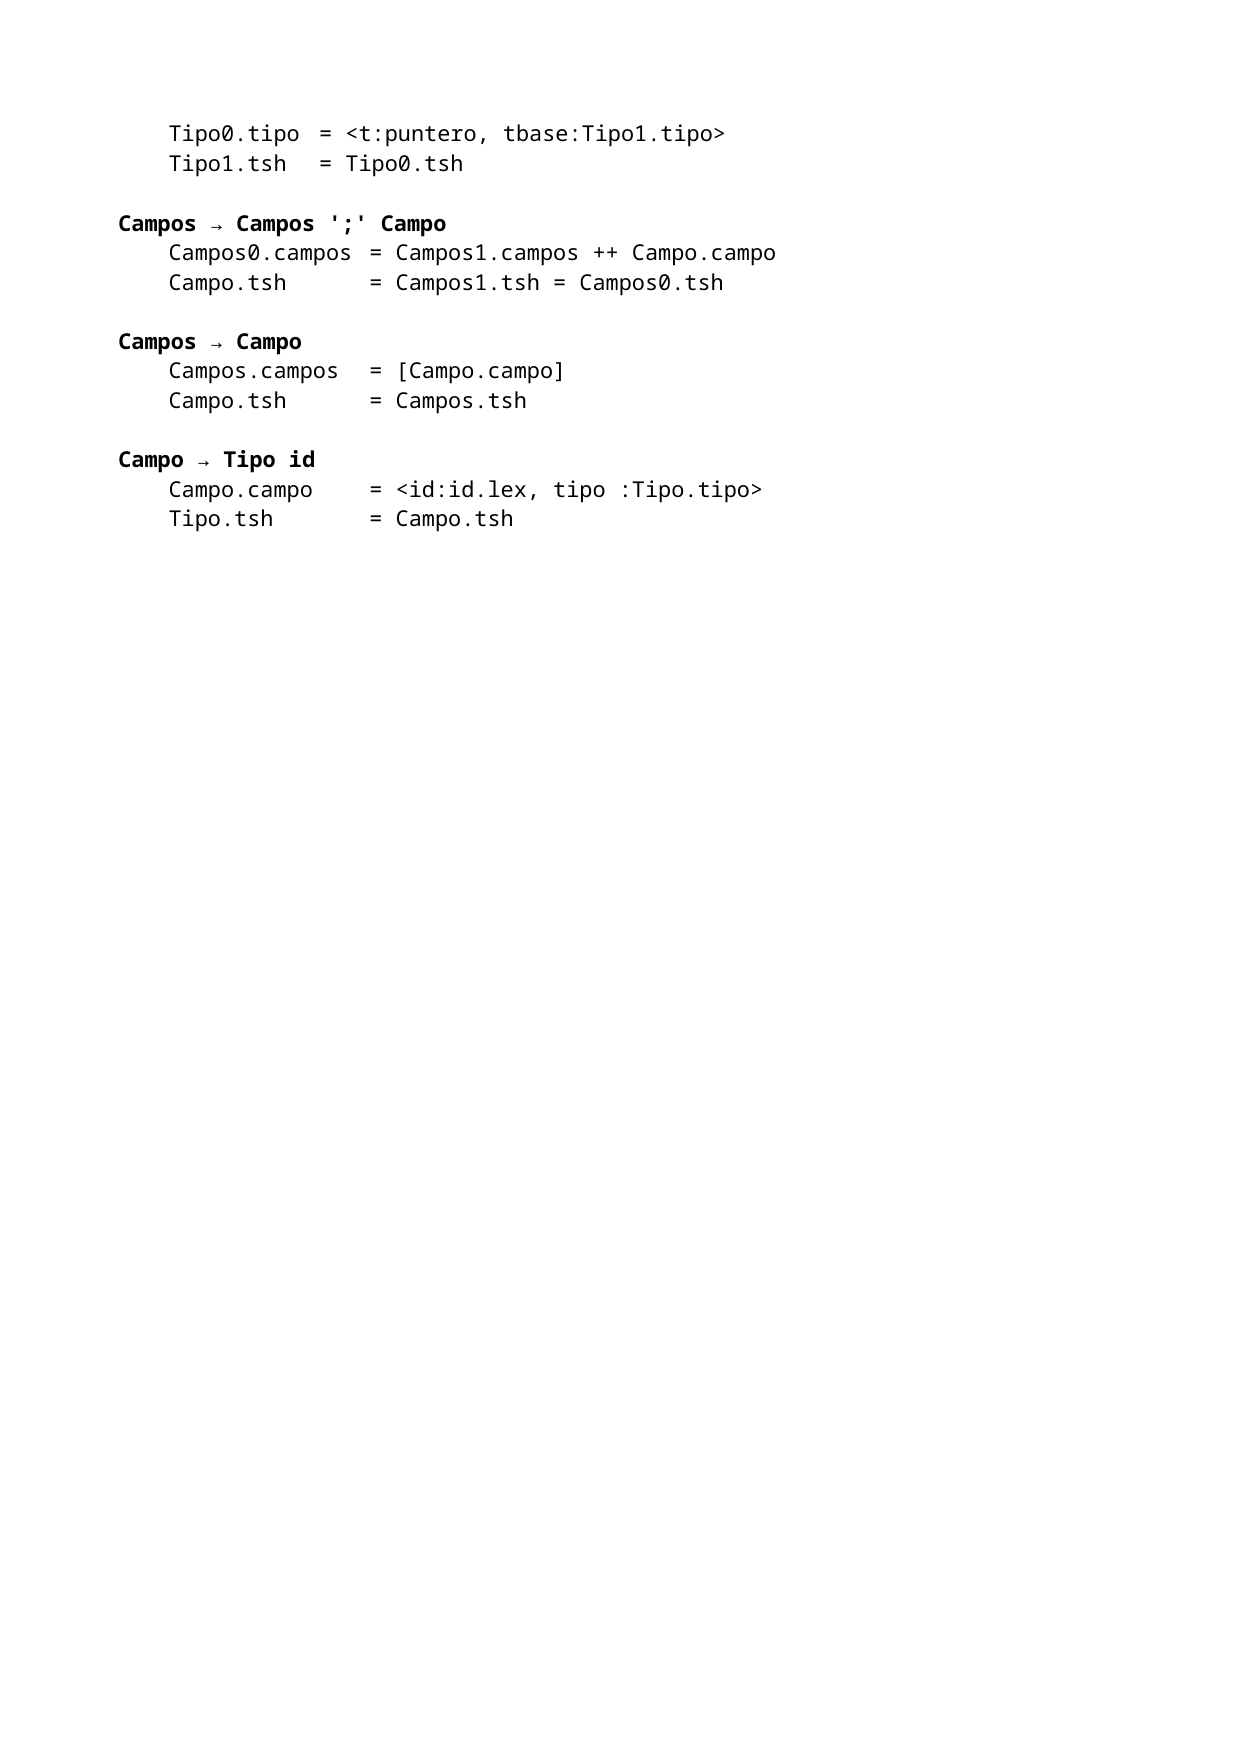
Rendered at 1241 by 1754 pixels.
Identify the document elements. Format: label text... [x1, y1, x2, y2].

text Campo.tsh = Campos.tsh [118, 385, 1122, 415]
text Campo.tsh = Campos1.tsh = Campos0.tsh [118, 267, 1122, 297]
text Campos → Campo [118, 326, 1122, 355]
text Tipo.tsh = Campo.tsh [118, 503, 1122, 533]
text Campo → Tipo id [118, 444, 1122, 473]
text Campos.campos = [Campo.campo] [118, 355, 1122, 385]
text Campos0.campos = Campos1.campos ++ Campo.campo [118, 237, 1122, 267]
text Tipo1.tsh = Tipo0.tsh [118, 148, 1122, 178]
text Campo.campo = <id:id.lex, tipo :Tipo.tipo> [118, 473, 1122, 503]
text Tipo0.tipo = <t:puntero, tbase:Tipo1.tipo> [118, 118, 1122, 148]
text Campos → Campos ';' Campo [118, 207, 1122, 237]
